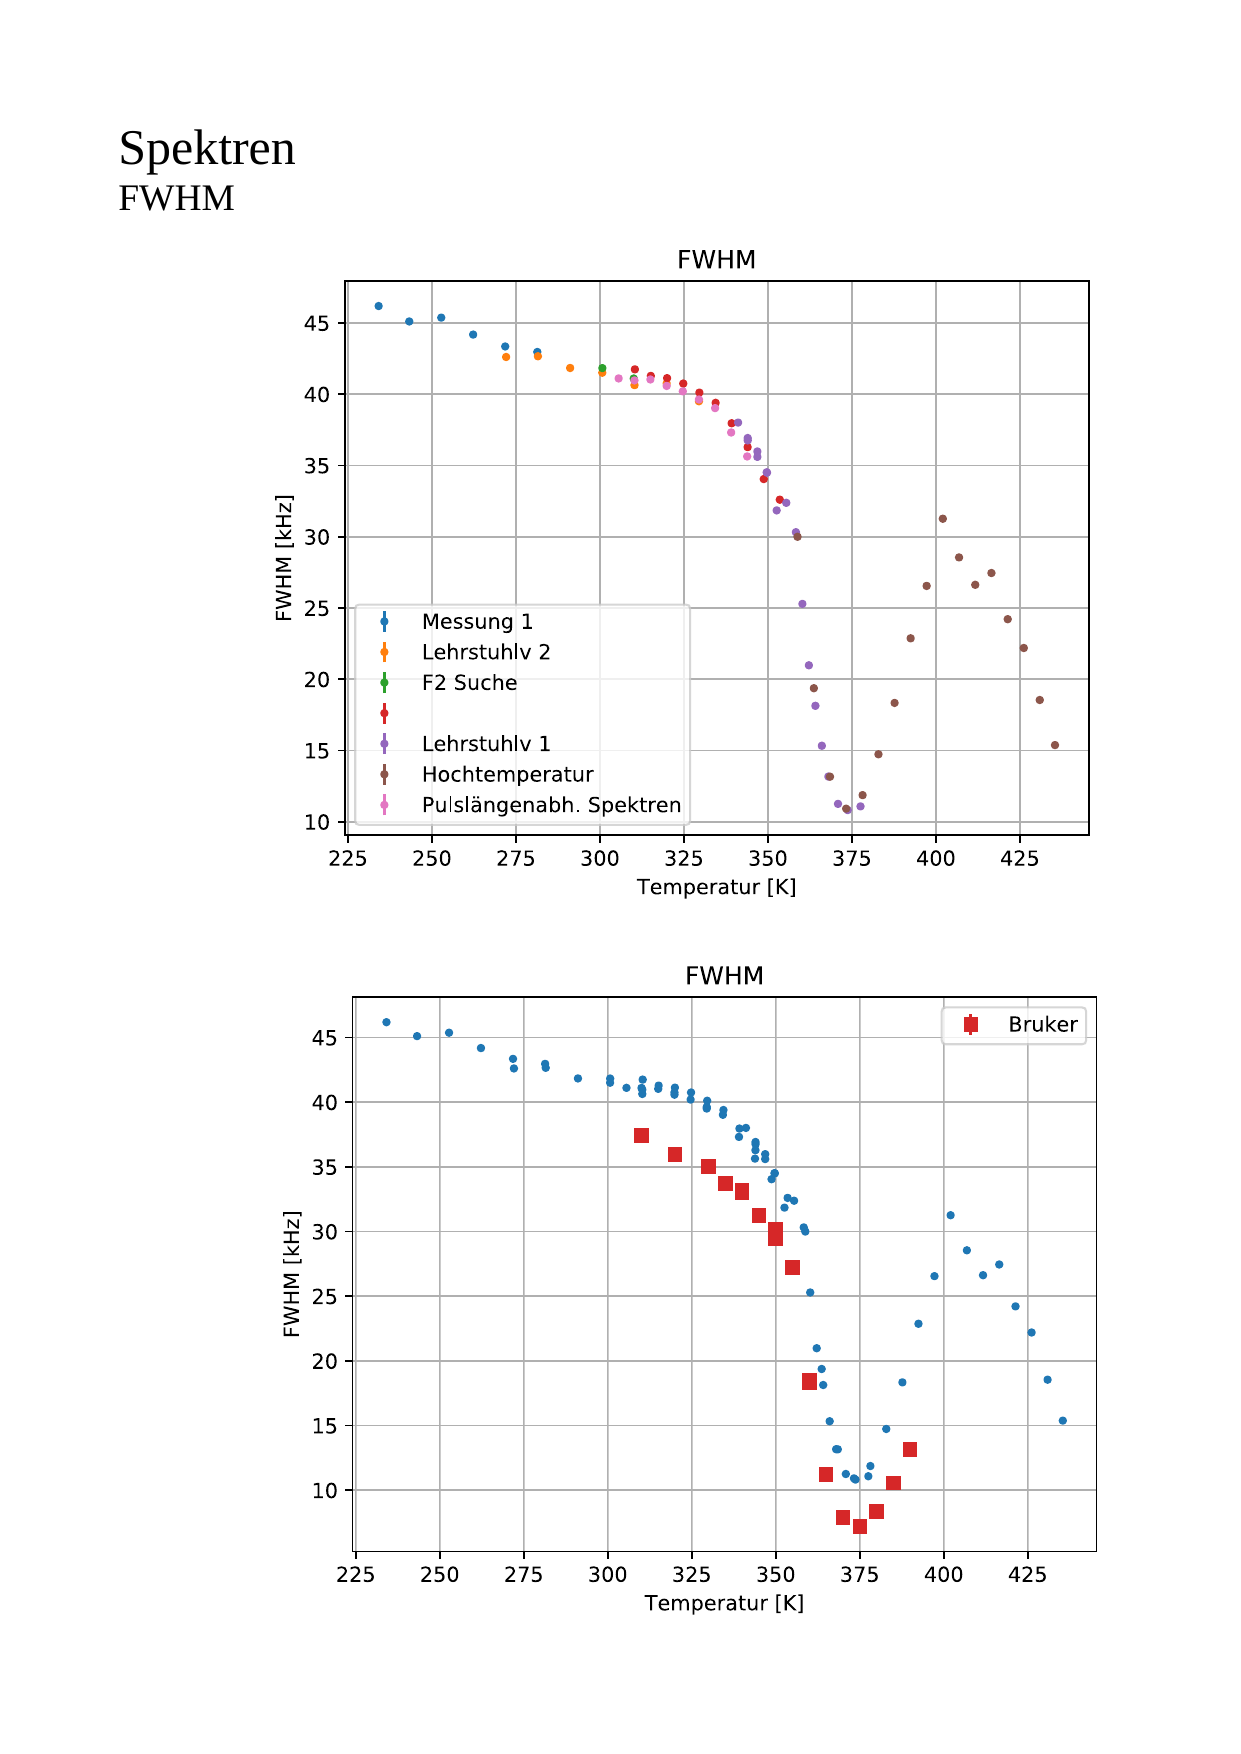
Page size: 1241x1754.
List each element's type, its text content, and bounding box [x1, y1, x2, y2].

text Spektren [118, 118, 1122, 176]
text FWHM [118, 176, 1122, 219]
